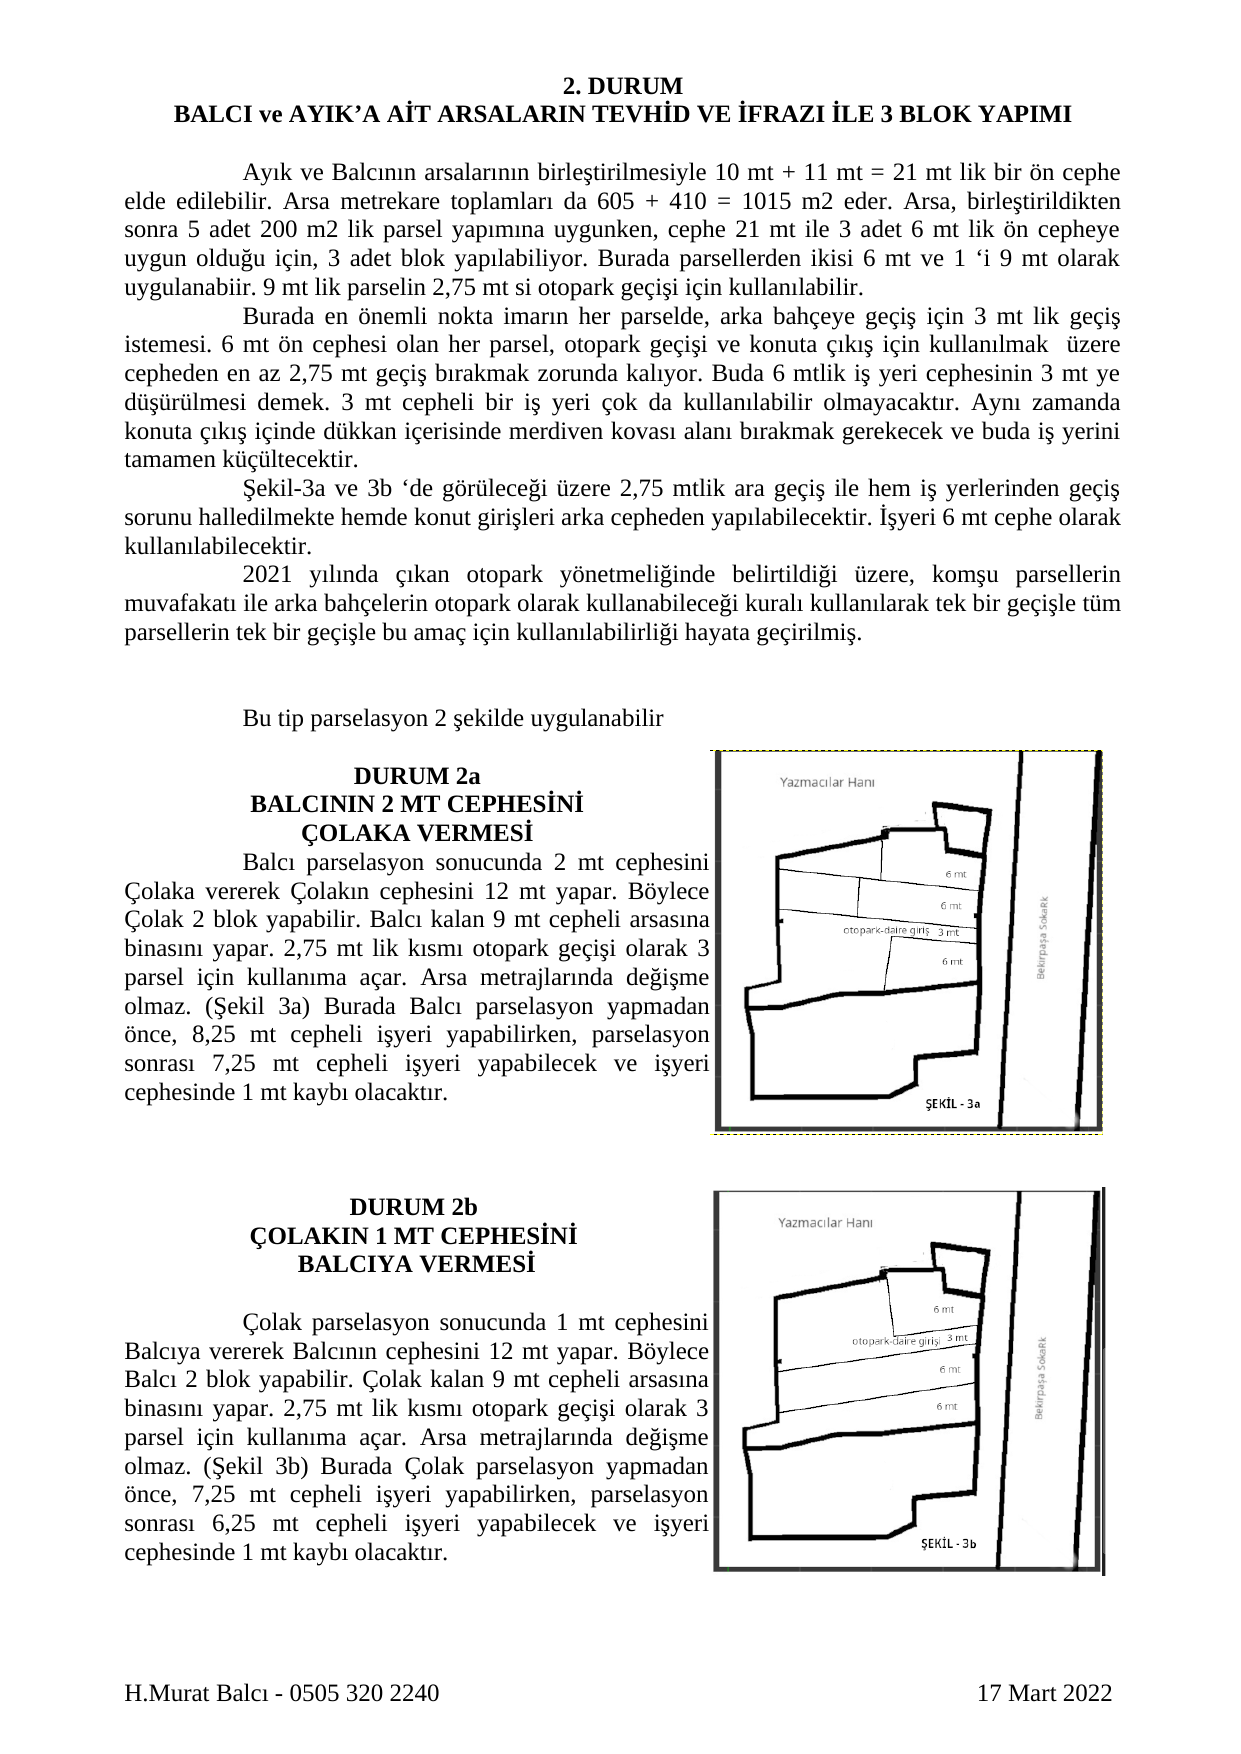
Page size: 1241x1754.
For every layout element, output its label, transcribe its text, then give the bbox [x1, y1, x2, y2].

text Bu tip parselasyon 2 şekilde uygulanabilir [124, 703, 1122, 732]
text Ayık ve Balcının arsalarının birleştirilmesiyle 10 mt + 11 mt = 21 mt lik bir ön cephe elde edilebilir. Arsa metrekare toplamları da 605 + 410 = 1015 m2 eder. Arsa, birleştirildikten sonra 5 adet 200 m2 lik parsel yapımına uygunken, cephe 21 mt ile 3 adet 6 mt lik ön cepheye uygun olduğu için, 3 adet blok yapılabiliyor. Burada parsellerden ikisi 6 mt ve 1 ‘i 9 mt olarak uygulanabiir. 9 mt lik parselin 2,75 mt si otopark geçişi için kullanılabilir. [124, 157, 1122, 301]
text [1107, 761, 1122, 789]
text DURUM 2b [124, 1192, 709, 1221]
text BALCIYA VERMESİ [124, 1249, 709, 1278]
text BALCI ve AYIK’A AİT ARSALARIN TEVHİD VE İFRAZI İLE 3 BLOK YAPIMI [124, 99, 1122, 128]
text [1106, 1249, 1122, 1278]
text Balcı parselasyon sonucunda 2 mt cephesini Çolaka vererek Çolakın cephesini 12 mt yapar. Böylece Çolak 2 blok yapabilir. Balcı kalan 9 mt cepheli arsasına binasını yapar. 2,75 mt lik kısmı otopark geçişi olarak 3 parsel için kullanıma açar. Arsa metrajlarında değişme olmaz. (Şekil 3a) Burada Balcı parselasyon yapmadan önce, 8,25 mt cepheli işyeri yapabilirken, parselasyon sonrası 7,25 mt cepheli işyeri yapabilecek ve işyeri cephesinde 1 mt kaybı olacaktır. [124, 847, 710, 1106]
text [1106, 1221, 1122, 1249]
text Şekil-3a ve 3b ‘de görüleceği üzere 2,75 mtlik ara geçiş ile hem iş yerlerinden geçiş sorunu halledilmekte hemde konut girişleri arka cepheden yapılabilecektir. İşyeri 6 mt cephe olarak kullanılabilecektir. [124, 473, 1122, 559]
text 2021 yılında çıkan otopark yönetmeliğinde belirtildiği üzere, komşu parsellerin muvafakatı ile arka bahçelerin otopark olarak kullanabileceği kuralı kullanılarak tek bir geçişle tüm parsellerin tek bir geçişle bu amaç için kullanılabilirliği hayata geçirilmiş. [124, 559, 1122, 646]
text Çolak parselasyon sonucunda 1 mt cephesini Balcıya vererek Balcının cephesini 12 mt yapar. Böylece Balcı 2 blok yapabilir. Çolak kalan 9 mt cepheli arsasına binasını yapar. 2,75 mt lik kısmı otopark geçişi olarak 3 parsel için kullanıma açar. Arsa metrajlarında değişme olmaz. (Şekil 3b) Burada Çolak parselasyon yapmadan önce, 7,25 mt cepheli işyeri yapabilirken, parselasyon sonrası 6,25 mt cepheli işyeri yapabilecek ve işyeri cephesinde 1 mt kaybı olacaktır. [124, 1307, 709, 1566]
text [1107, 818, 1122, 847]
picture [709, 1187, 1106, 1576]
text [1106, 1192, 1122, 1221]
text BALCININ 2 MT CEPHESİNİ [124, 789, 710, 818]
text Burada en önemli nokta imarın her parselde, arka bahçeye geçiş için 3 mt lik geçiş istemesi. 6 mt ön cephesi olan her parsel, otopark geçişi ve konuta çıkış için kullanılmak üzere cepheden en az 2,75 mt geçiş bırakmak zorunda kalıyor. Buda 6 mtlik iş yeri cephesinin 3 mt ye düşürülmesi demek. 3 mt cepheli bir iş yeri çok da kullanılabilir olmayacaktır. Aynı zamanda konuta çıkış içinde dükkan içerisinde merdiven kovası alanı bırakmak gerekecek ve buda iş yerini tamamen küçültecektir. [124, 301, 1122, 473]
text 2. DURUM [124, 71, 1122, 99]
text DURUM 2a [124, 761, 710, 789]
text ÇOLAKA VERMESİ [124, 818, 710, 847]
text ÇOLAKIN 1 MT CEPHESİNİ [124, 1221, 709, 1249]
picture [710, 747, 1107, 1136]
